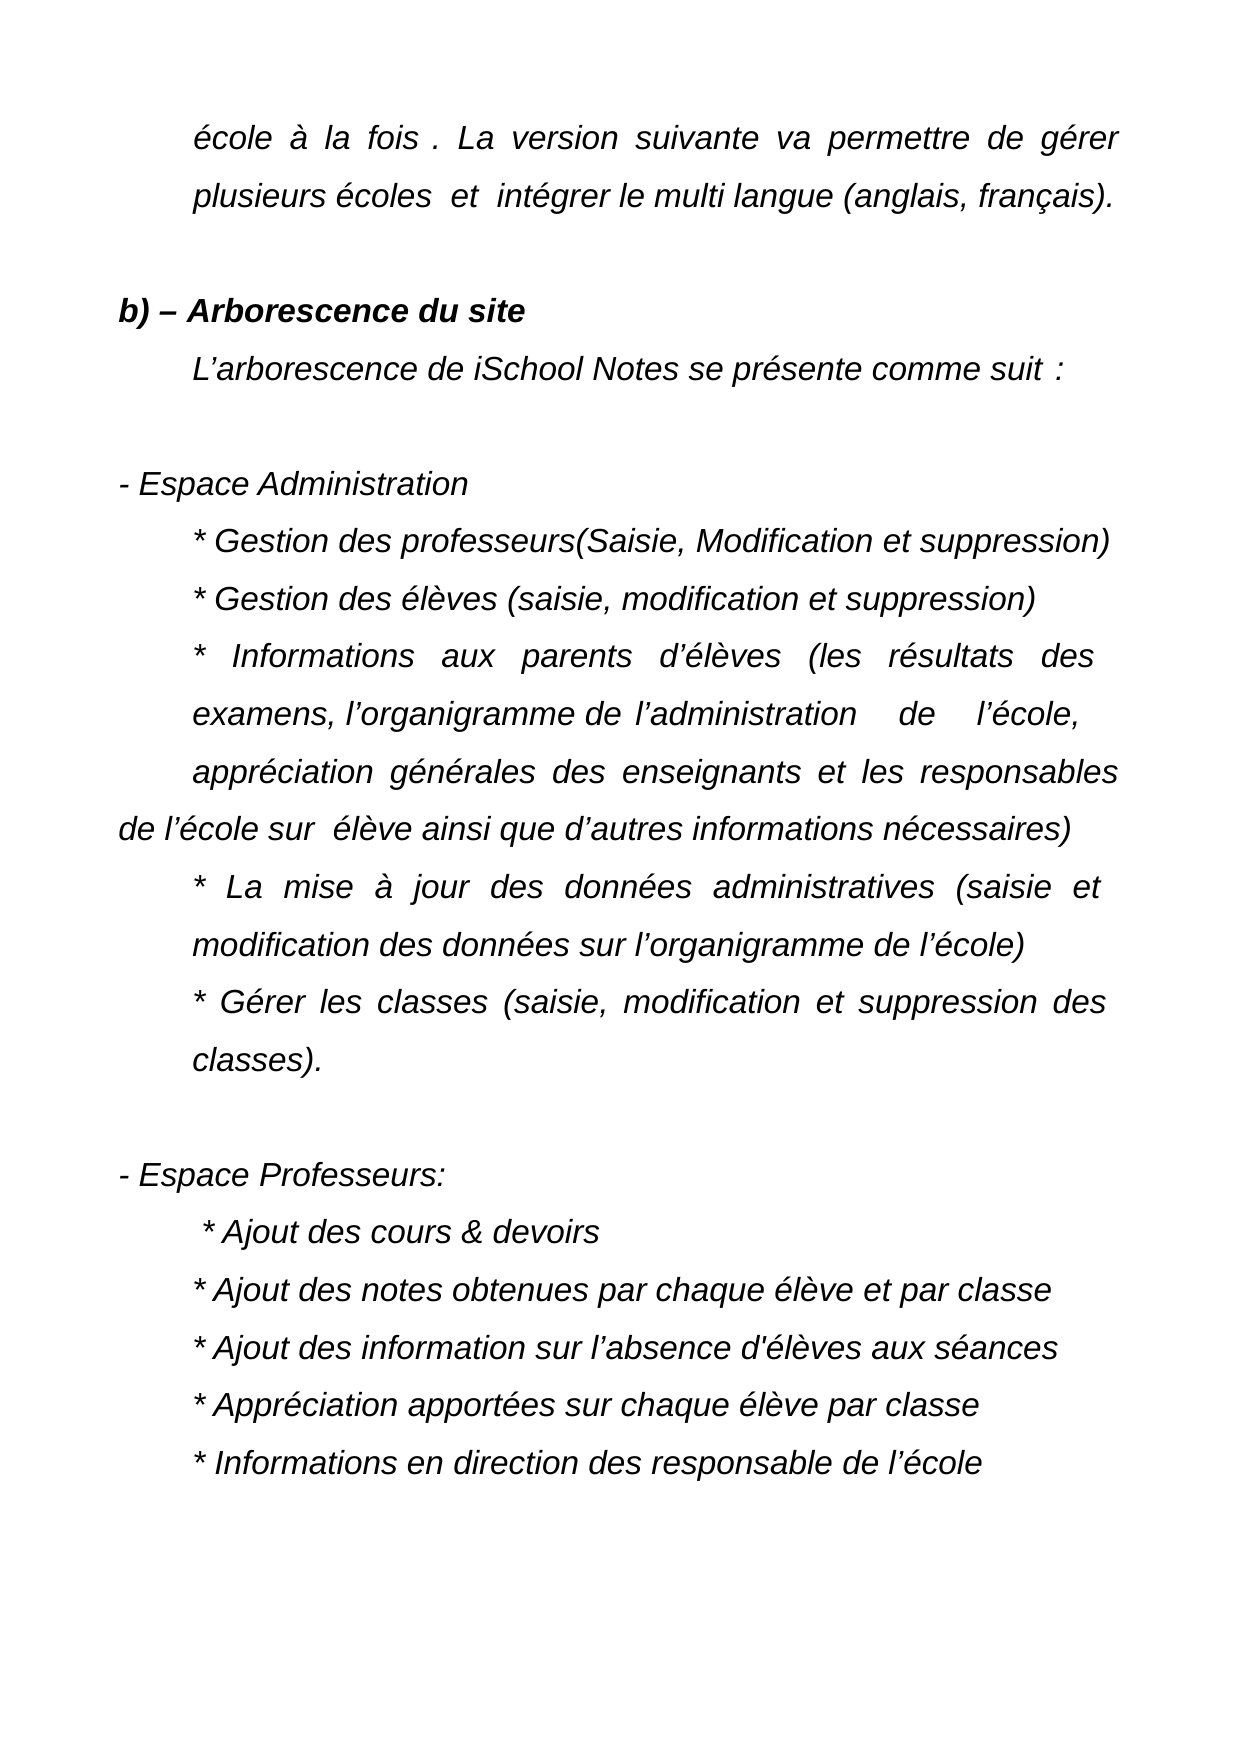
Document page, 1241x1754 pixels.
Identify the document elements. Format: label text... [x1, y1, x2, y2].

list école à la fois . La version suivante va permettre de gérer plusieurs écoles et intégrer le multi langue (anglais, français). [156, 118, 1122, 214]
text * Ajout des cours & devoirs [118, 1213, 1122, 1251]
text * Ajout des information sur l’absence d'élèves aux séances [118, 1328, 1122, 1366]
text * Informations aux parents d’élèves (les résultats des examens, l’organigramme de l’administration de l’école, appréciation générales des enseignants et les responsables de l’école sur élève ainsi que d’autres informations nécessaires) [118, 637, 1122, 848]
text * La mise à jour des données administratives (saisie et modification des données sur l’organigramme de l’école) [118, 867, 1122, 963]
text b) – Arborescence du site [118, 291, 1122, 329]
text * Ajout des notes obtenues par chaque élève et par classe [118, 1270, 1122, 1309]
text * Informations en direction des responsable de l’école [118, 1443, 1122, 1481]
text * Gérer les classes (saisie, modification et suppression des classes). [118, 982, 1122, 1078]
text * Gestion des professeurs(Saisie, Modification et suppression) [118, 521, 1122, 560]
text * Gestion des élèves (saisie, modification et suppression) [118, 579, 1122, 617]
text * Appréciation apportées sur chaque élève par classe [118, 1385, 1122, 1424]
text L’arborescence de iSchool Notes se présente comme suit : [118, 348, 1122, 387]
text - Espace Administration [118, 464, 1122, 502]
text - Espace Professeurs: [118, 1155, 1122, 1193]
